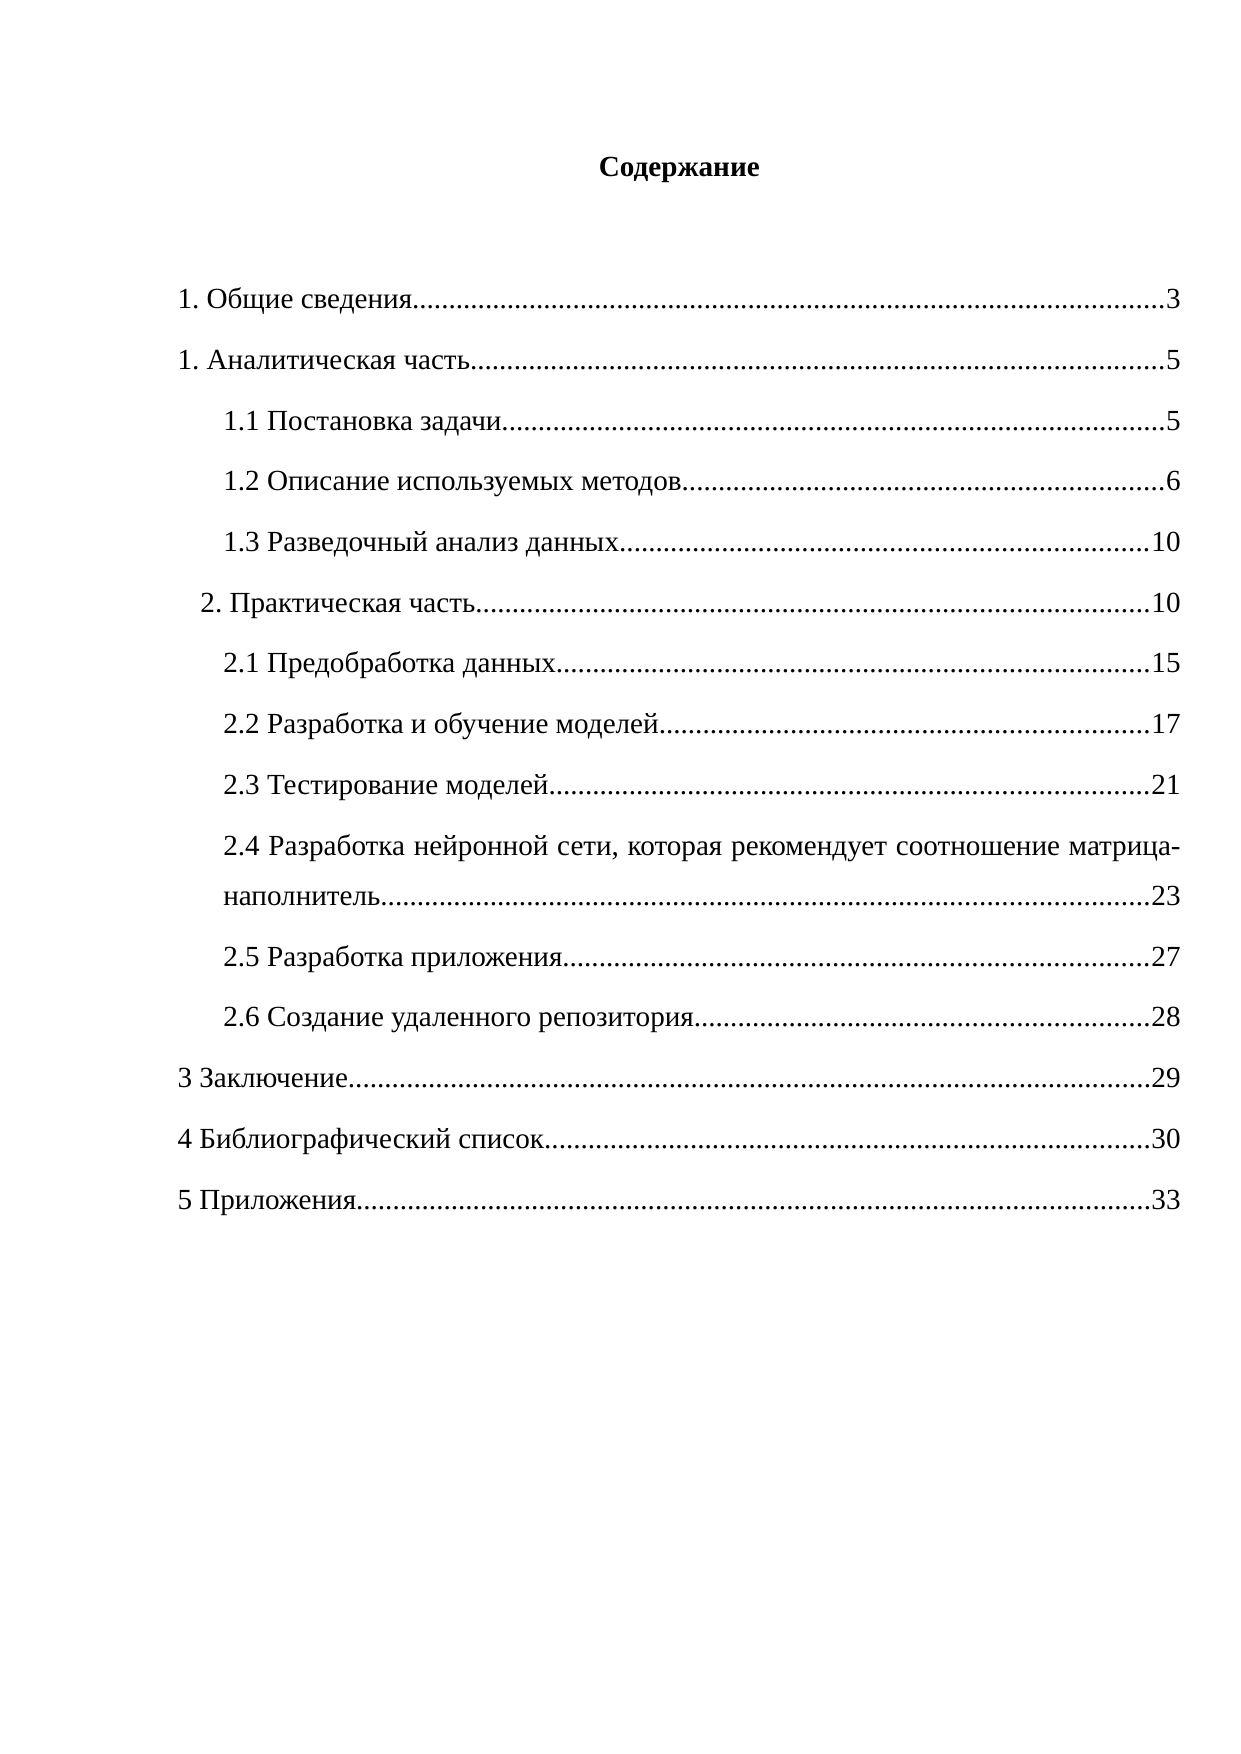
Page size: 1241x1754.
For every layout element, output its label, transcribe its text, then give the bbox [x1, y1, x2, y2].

text 1.3 Разведочный анализ данных 10 [223, 524, 1181, 558]
text 2. Практическая часть 10 [200, 585, 1181, 618]
text 2.6 Создание удаленного репозитория 28 [223, 999, 1181, 1033]
text 1. Общие сведения 3 [177, 281, 1181, 315]
text Содержание [177, 149, 1181, 183]
text 1.2 Описание используемых методов 6 [223, 463, 1181, 497]
text 3 Заключение 29 [177, 1060, 1181, 1094]
text 2.1 Предобработка данных 15 [223, 646, 1181, 679]
text 4 Библиографический список 30 [177, 1121, 1181, 1154]
text 1.1 Постановка задачи 5 [223, 403, 1181, 436]
text 2.4 Разработка нейронной сети, которая рекомендует соотношение матрица-наполнитель 23 [223, 828, 1181, 912]
text 1. Аналитическая часть 5 [177, 342, 1181, 376]
text 2.2 Разработка и обучение моделей 17 [223, 706, 1181, 740]
text 5 Приложения 33 [177, 1182, 1181, 1215]
text 2.3 Тестирование моделей 21 [223, 767, 1181, 801]
text 2.5 Разработка приложения 27 [223, 939, 1181, 972]
